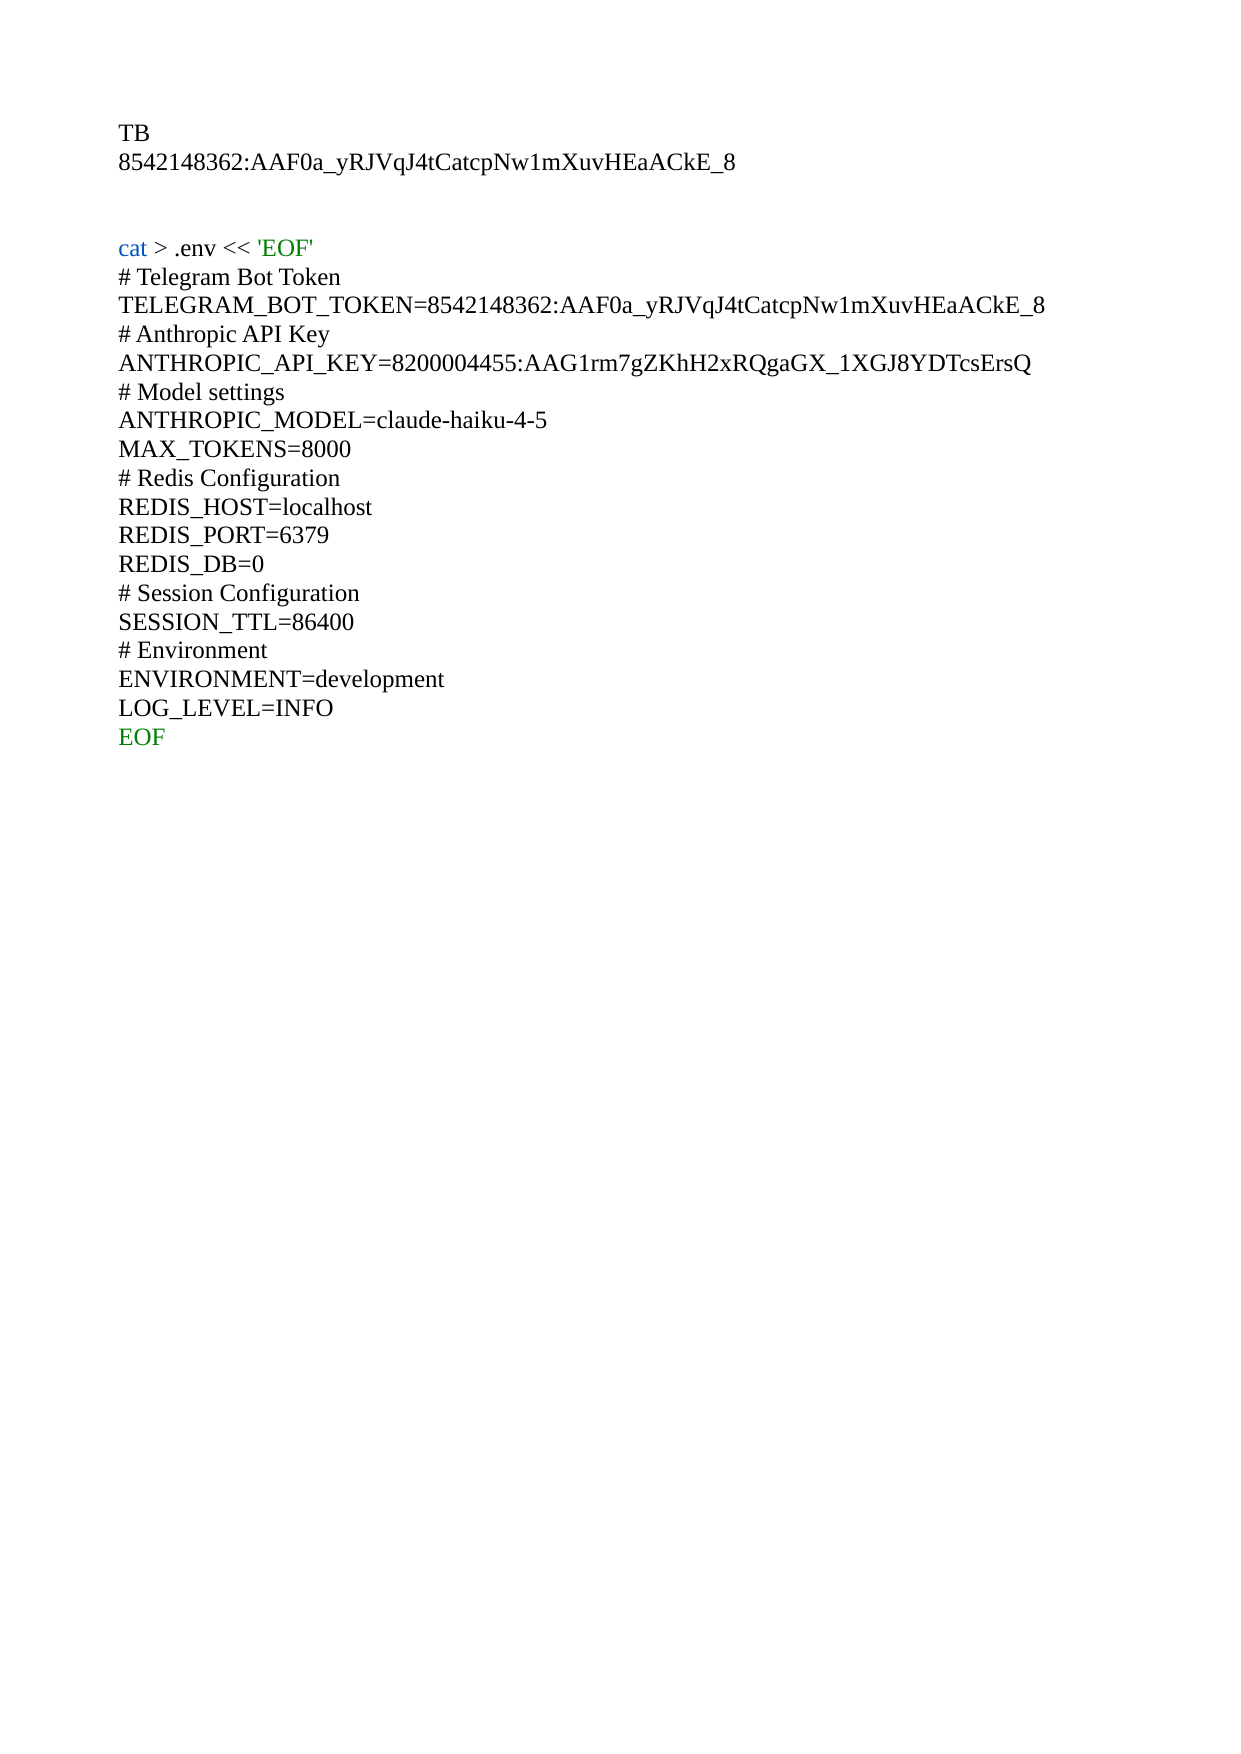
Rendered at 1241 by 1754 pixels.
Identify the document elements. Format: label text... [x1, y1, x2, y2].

text # Model settings [118, 377, 1122, 406]
text # Environment [118, 636, 1122, 664]
text cat > .env << 'EOF' [118, 233, 1122, 262]
text ANTHROPIC_API_KEY=8200004455:AAG1rm7gZKhH2xRQgaGX_1XGJ8YDTcsErsQ [118, 348, 1122, 377]
text LOG_LEVEL=INFO [118, 693, 1122, 722]
text # Anthropic API Key [118, 319, 1122, 348]
text ТВ 8542148362:AAF0a_yRJVqJ4tCatcpNw1mXuvHEaACkE_8 [118, 118, 1122, 176]
text # Redis Configuration [118, 463, 1122, 492]
text REDIS_HOST=localhost [118, 492, 1122, 521]
text # Telegram Bot Token TELEGRAM_BOT_TOKEN=8542148362:AAF0a_yRJVqJ4tCatcpNw1mXuvHEaACkE_8 [118, 262, 1122, 319]
text SESSION_TTL=86400 [118, 607, 1122, 636]
text # Session Configuration [118, 578, 1122, 607]
text ANTHROPIC_MODEL=claude-haiku-4-5 [118, 406, 1122, 434]
text EOF [118, 722, 1122, 751]
text MAX_TOKENS=8000 [118, 434, 1122, 463]
text REDIS_PORT=6379 [118, 521, 1122, 549]
text ENVIRONMENT=development [118, 664, 1122, 693]
text REDIS_DB=0 [118, 549, 1122, 578]
